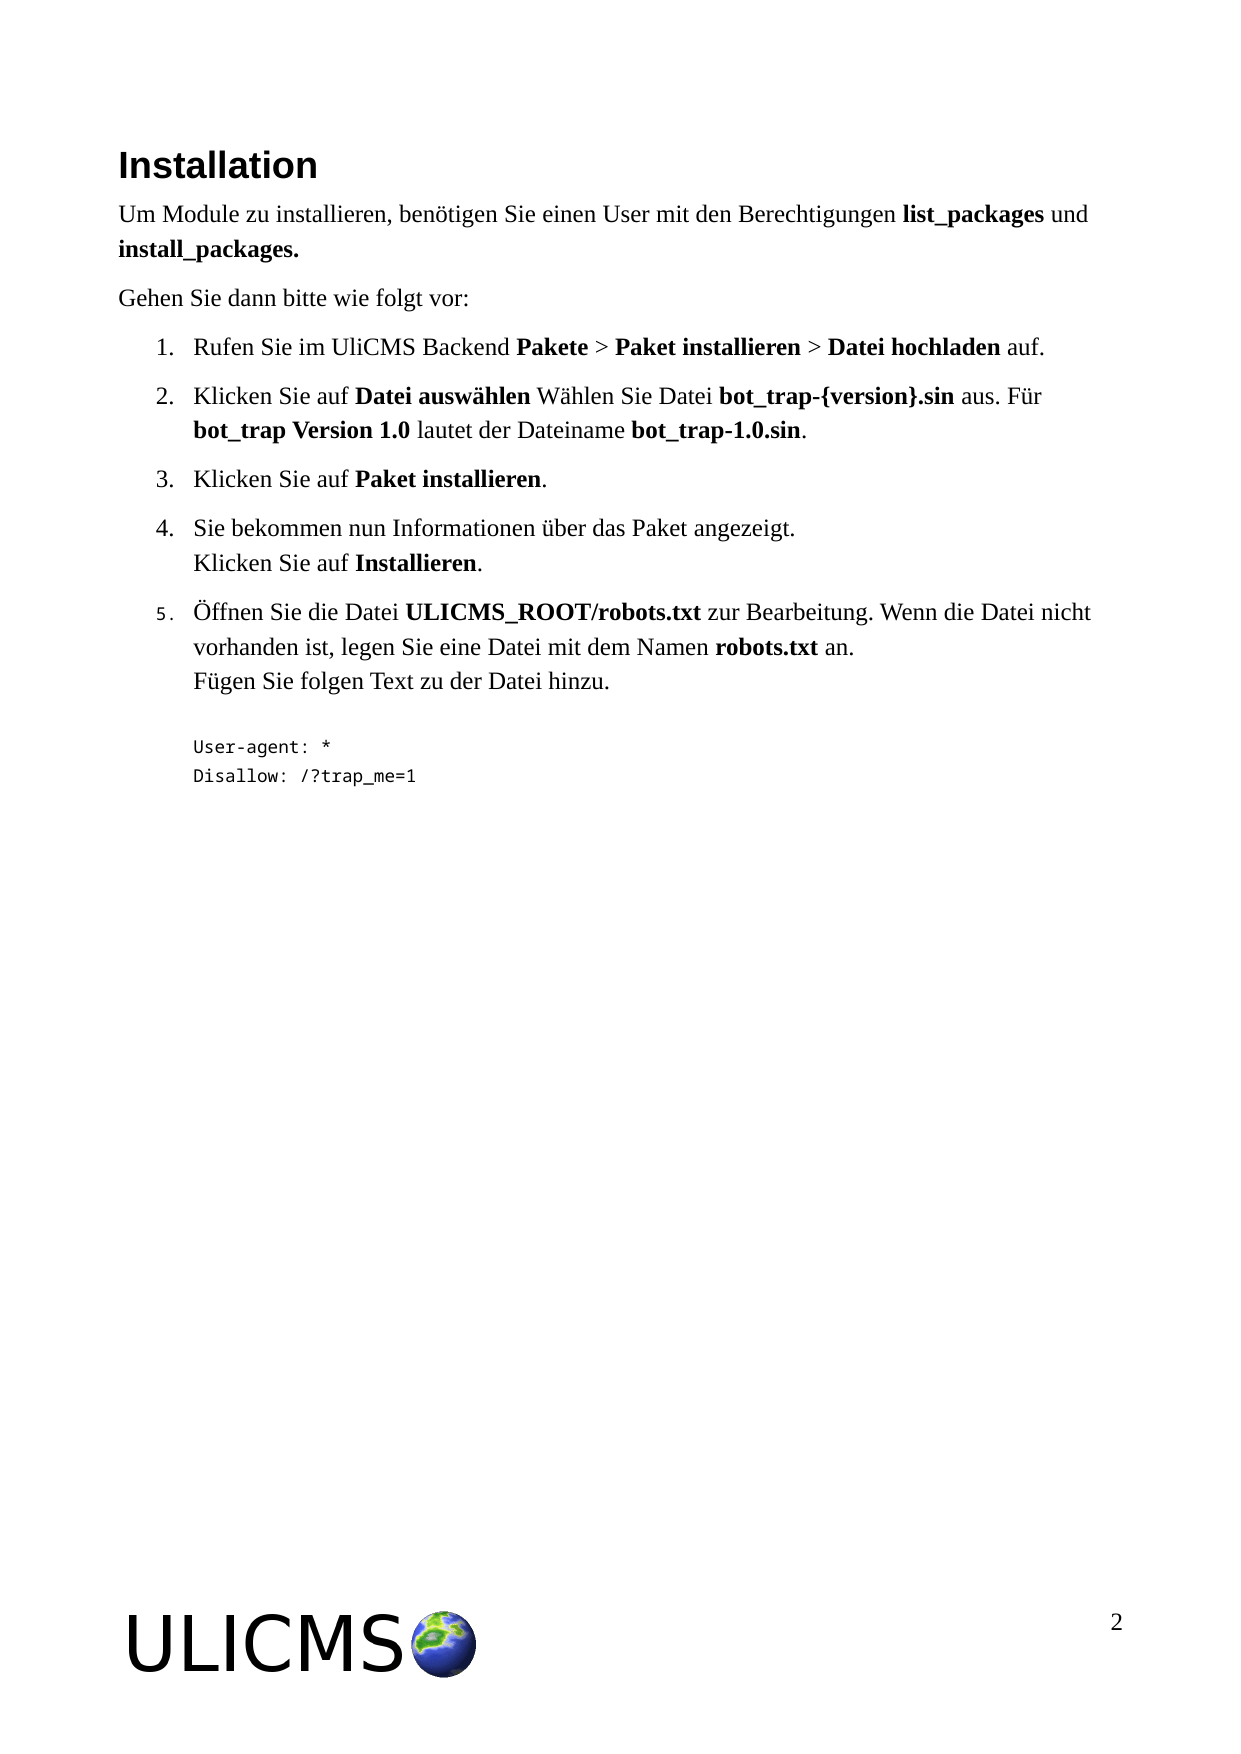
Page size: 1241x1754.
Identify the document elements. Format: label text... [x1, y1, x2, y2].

list Öffnen Sie die Datei ULICMS_ROOT/robots.txt zur Bearbeitung. Wenn die Datei nicht vorhanden ist, legen Sie eine Datei mit dem Namen robots.txt an. Fügen Sie folgen Text zu der Datei hinzu. User-agent: * Disallow: /?trap_me=1 [156, 597, 1123, 787]
list Sie bekommen nun Informationen über das Paket angezeigt. Klicken Sie auf Installieren. [156, 513, 1123, 577]
list Klicken Sie auf Paket installieren. [156, 464, 1123, 493]
picture [118, 1607, 479, 1681]
text Gehen Sie dann bitte wie folgt vor: [118, 283, 1123, 312]
text Um Module zu installieren, benötigen Sie einen User mit den Berechtigungen list_packages und install_packages. [118, 199, 1123, 262]
list Klicken Sie auf Datei auswählen Wählen Sie Datei bot_trap-{version}.sin aus. Für bot_trap Version 1.0 lautet der Dateiname bot_trap-1.0.sin. [156, 381, 1123, 444]
list Rufen Sie im UliCMS Backend Pakete > Paket installieren > Datei hochladen auf. [156, 332, 1123, 361]
subtitle Installation [118, 143, 1123, 187]
